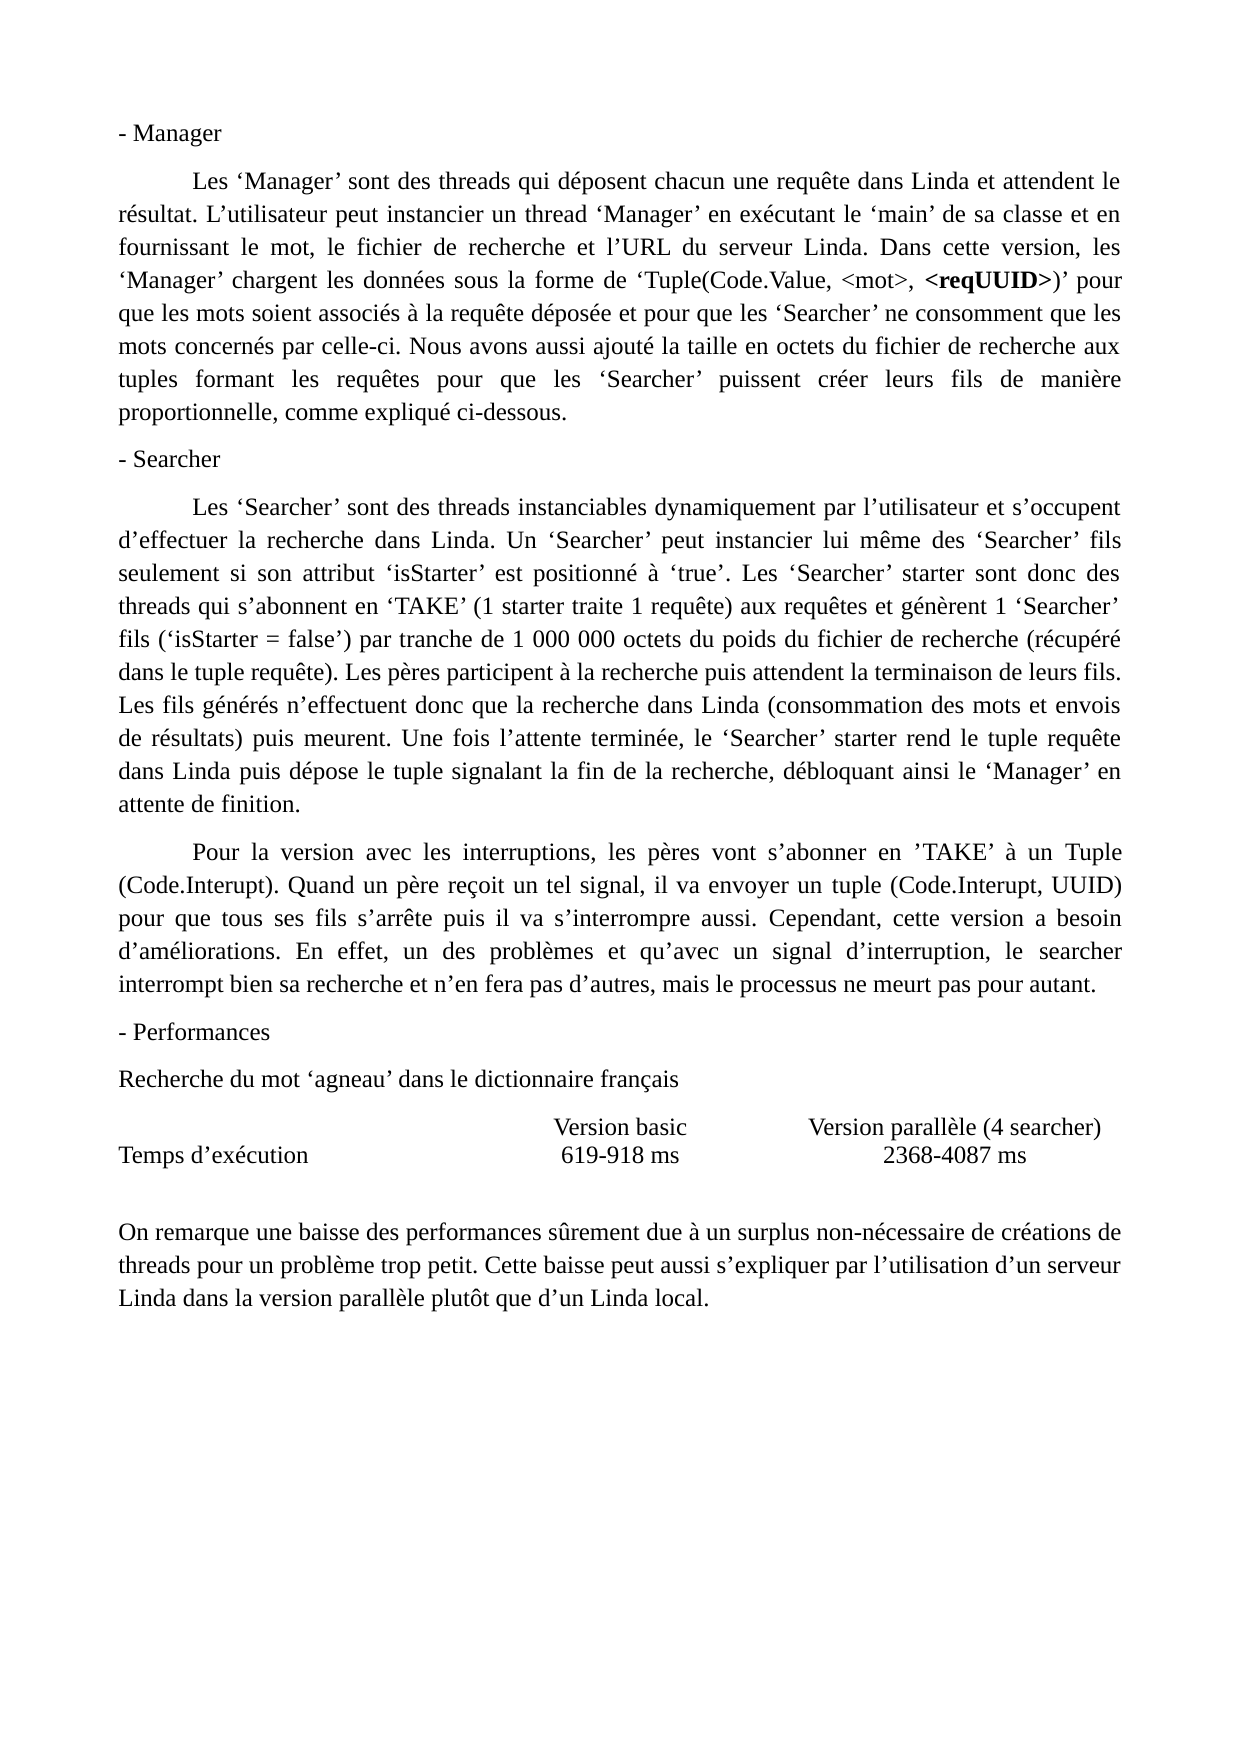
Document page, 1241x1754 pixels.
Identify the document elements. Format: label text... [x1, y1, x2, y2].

table_cell 2368-4087 ms [788, 1141, 1122, 1169]
text On remarque une baisse des performances sûrement due à un surplus non-nécessaire de créations de threads pour un problème trop petit. Cette baisse peut aussi s’expliquer par l’utilisation d’un serveur Linda dans la version parallèle plutôt que d’un Linda local. [118, 1217, 1122, 1312]
text - Performances [118, 1017, 1122, 1045]
text Pour la version avec les interruptions, les pères vont s’abonner en ’TAKE’ à un Tuple (Code.Interupt). Quand un père reçoit un tel signal, il va envoyer un tuple (Code.Interupt, UUID) pour que tous ses fils s’arrête puis il va s’interrompre aussi. Cependant, cette version a besoin d’améliorations. En effet, un des problèmes et qu’avec un signal d’interruption, le searcher interrompt bien sa recherche et n’en fera pas d’autres, mais le processus ne meurt pas pour autant. [118, 837, 1122, 998]
table_header Version basic [453, 1112, 787, 1141]
text Recherche du mot ‘agneau’ dans le dictionnaire français [118, 1064, 1122, 1093]
table_cell 619-918 ms [453, 1141, 787, 1169]
table_cell Temps d’exécution [118, 1141, 453, 1169]
text Les ‘Searcher’ sont des threads instanciables dynamiquement par l’utilisateur et s’occupent d’effectuer la recherche dans Linda. Un ‘Searcher’ peut instancier lui même des ‘Searcher’ fils seulement si son attribut ‘isStarter’ est positionné à ‘true’. Les ‘Searcher’ starter sont donc des threads qui s’abonnent en ‘TAKE’ (1 starter traite 1 requête) aux requêtes et génèrent 1 ‘Searcher’ fils (‘isStarter = false’) par tranche de 1 000 000 octets du poids du fichier de recherche (récupéré dans le tuple requête). Les pères participent à la recherche puis attendent la terminaison de leurs fils. Les fils générés n’effectuent donc que la recherche dans Linda (consommation des mots et envois de résultats) puis meurent. Une fois l’attente terminée, le ‘Searcher’ starter rend le tuple requête dans Linda puis dépose le tuple signalant la fin de la recherche, débloquant ainsi le ‘Manager’ en attente de finition. [118, 492, 1122, 818]
text Les ‘Manager’ sont des threads qui déposent chacun une requête dans Linda et attendent le résultat. L’utilisateur peut instancier un thread ‘Manager’ en exécutant le ‘main’ de sa classe et en fournissant le mot, le fichier de recherche et l’URL du serveur Linda. Dans cette version, les ‘Manager’ chargent les données sous la forme de ‘Tuple(Code.Value, <mot>, <reqUUID>)’ pour que les mots soient associés à la requête déposée et pour que les ‘Searcher’ ne consomment que les mots concernés par celle-ci. Nous avons aussi ajouté la taille en octets du fichier de recherche aux tuples formant les requêtes pour que les ‘Searcher’ puissent créer leurs fils de manière proportionnelle, comme expliqué ci-dessous. [118, 166, 1122, 426]
table_header Version parallèle (4 searcher) [788, 1112, 1122, 1141]
text - Searcher [118, 444, 1122, 473]
text - Manager [118, 118, 1122, 147]
table_header [118, 1112, 453, 1141]
